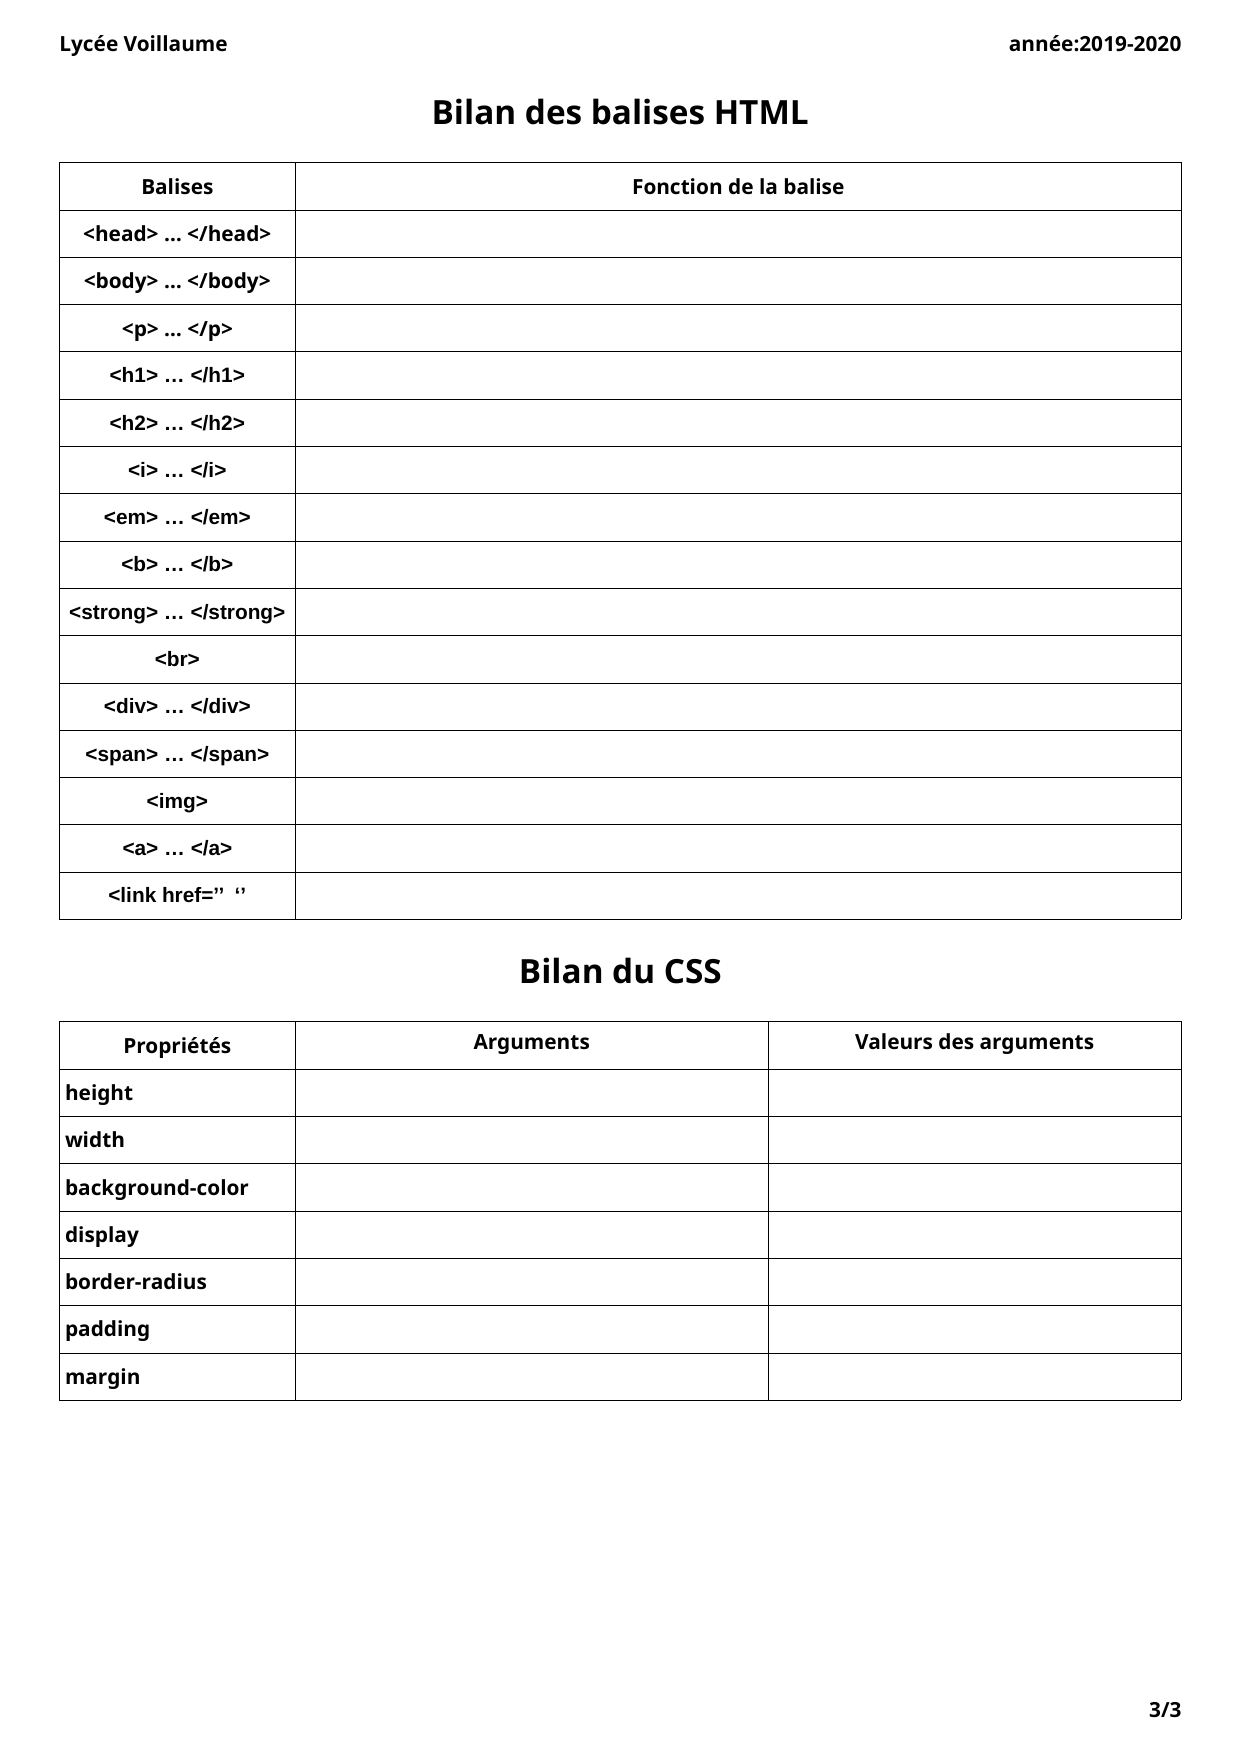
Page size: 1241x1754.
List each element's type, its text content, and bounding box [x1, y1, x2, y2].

table_cell [769, 1070, 1181, 1116]
table_cell <h2> … </h2> [60, 400, 295, 446]
table_cell padding [60, 1306, 295, 1352]
table_header Propriétés [60, 1022, 295, 1069]
table_cell <head> … </head> [60, 211, 295, 257]
table_cell height [60, 1070, 295, 1116]
table_cell [296, 258, 1181, 304]
table_cell [769, 1306, 1181, 1352]
table_cell <link href=’’ ‘’ [60, 873, 295, 919]
table_cell [296, 1212, 768, 1258]
table_cell [769, 1164, 1181, 1211]
table_cell <span> … </span> [60, 731, 295, 777]
table_cell [296, 731, 1181, 777]
table_cell [296, 684, 1181, 730]
table_cell <a> … </a> [60, 825, 295, 872]
table_cell margin [60, 1354, 295, 1400]
table_cell <em> … </em> [60, 494, 295, 541]
table_cell [296, 825, 1181, 872]
table_cell background-color [60, 1164, 295, 1211]
table_cell <img> [60, 778, 295, 824]
table_header Fonction de la balise [296, 163, 1181, 209]
table_cell <p> … </p> [60, 305, 295, 351]
table_cell <h1> … </h1> [60, 352, 295, 399]
table_cell <body> … </body> [60, 258, 295, 304]
table_cell <strong> … </strong> [60, 589, 295, 635]
table_cell [296, 1259, 768, 1305]
table_header Valeurs des arguments [769, 1022, 1181, 1069]
table_cell [296, 542, 1181, 588]
table_cell [769, 1212, 1181, 1258]
table_cell width [60, 1117, 295, 1163]
table_header Balises [60, 163, 295, 209]
table_cell [296, 1164, 768, 1211]
table_cell [296, 494, 1181, 541]
table_cell [296, 1354, 768, 1400]
table_cell [296, 305, 1181, 351]
table_cell [296, 211, 1181, 257]
table_cell [296, 873, 1181, 919]
table_cell [769, 1259, 1181, 1305]
table_cell <div> … </div> [60, 684, 295, 730]
table_cell [296, 1117, 768, 1163]
table_cell [296, 447, 1181, 493]
table_cell [296, 636, 1181, 682]
table_cell <br> [60, 636, 295, 682]
table_cell <i> … </i> [60, 447, 295, 493]
table_cell border-radius [60, 1259, 295, 1305]
table_cell [296, 589, 1181, 635]
table_cell [769, 1117, 1181, 1163]
text Bilan des balises HTML [59, 88, 1181, 134]
table_cell [769, 1354, 1181, 1400]
table_cell [296, 400, 1181, 446]
table_cell [296, 778, 1181, 824]
table_cell <b> … </b> [60, 542, 295, 588]
table_header Arguments [296, 1022, 768, 1069]
table_cell [296, 1070, 768, 1116]
table_cell [296, 1306, 768, 1352]
table_cell display [60, 1212, 295, 1258]
table_cell [296, 352, 1181, 399]
text Bilan du CSS [59, 947, 1181, 993]
